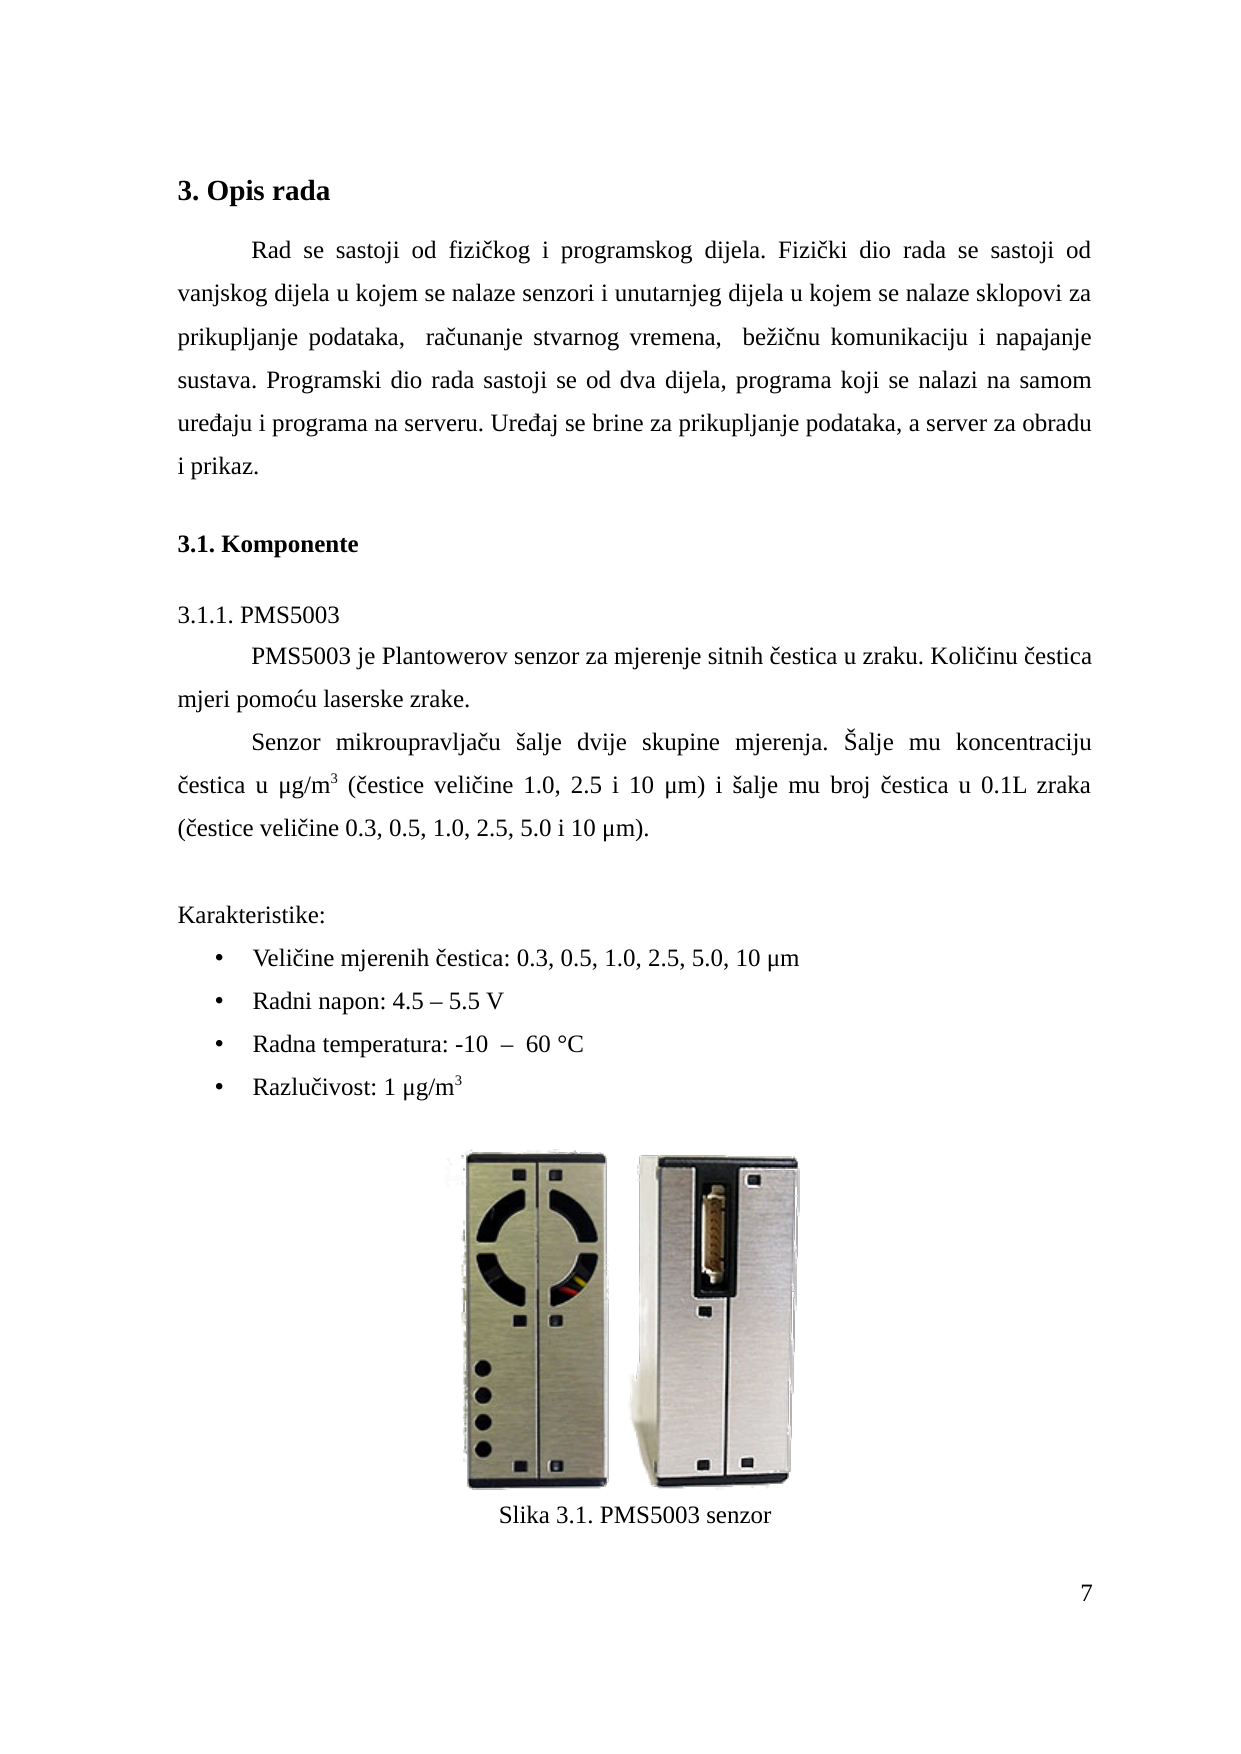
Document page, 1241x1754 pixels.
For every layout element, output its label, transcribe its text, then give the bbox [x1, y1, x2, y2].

text Slika 3.1. PMS5003 senzor [416, 1145, 854, 1529]
text Rad se sastoji od fizičkog i programskog dijela. Fizički dio rada se sastoji od vanjskog dijela u kojem se nalaze senzori i unutarnjeg dijela u kojem se nalaze sklopovi za prikupljanje podataka, računanje stvarnog vremena, bežičnu komunikaciju i napajanje sustava. Programski dio rada sastoji se od dva dijela, programa koji se nalazi na samom uređaju i programa na serveru. Uređaj se brine za prikupljanje podataka, a server za obradu i prikaz. [177, 235, 1093, 480]
text Karakteristike: [177, 900, 1093, 928]
picture [425, 1132, 829, 1500]
text Senzor mikroupravljaču šalje dvije skupine mjerenja. Šalje mu koncentraciju čestica u μg/m3 (čestice veličine 1.0, 2.5 i 10 μm) i šalje mu broj čestica u 0.1L zraka (čestice veličine 0.3, 0.5, 1.0, 2.5, 5.0 i 10 μm). [177, 727, 1093, 842]
list Veličine mjerenih čestica: 0.3, 0.5, 1.0, 2.5, 5.0, 10 μm [215, 943, 1093, 972]
text PMS5003 je Plantowerov senzor za mjerenje sitnih čestica u zraku. Količinu čestica mjeri pomoću laserske zrake. [177, 641, 1093, 713]
subtitle 3. Opis rada [177, 173, 1093, 206]
list Radna temperatura: -10 – 60 °C [215, 1029, 1093, 1058]
subtitle 3.1.1. PMS5003 [177, 600, 1093, 628]
list Razlučivost: 1 μg/m3 [215, 1072, 1093, 1101]
list Radni napon: 4.5 – 5.5 V [215, 986, 1093, 1015]
